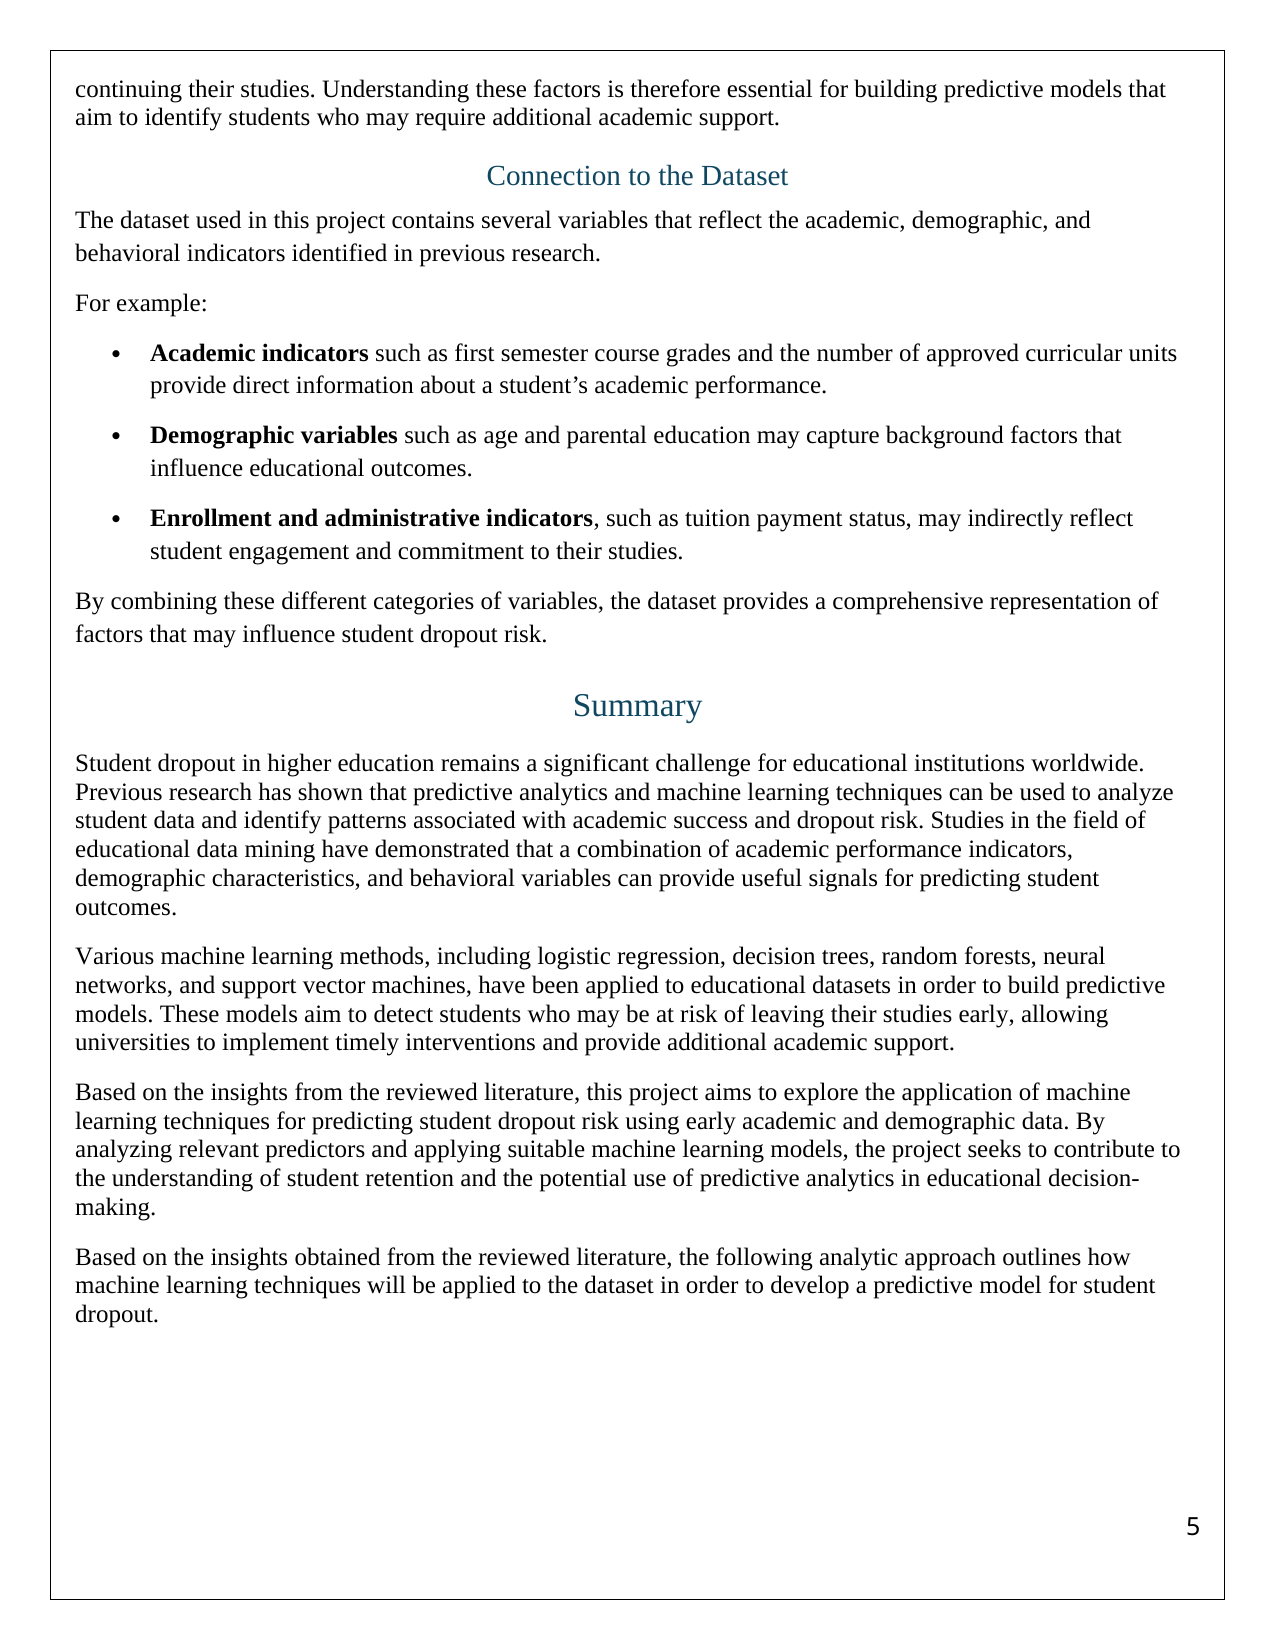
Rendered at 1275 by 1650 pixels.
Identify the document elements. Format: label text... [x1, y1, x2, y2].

text By combining these different categories of variables, the dataset provides a comprehensive representation of factors that may influence student dropout risk. [75, 586, 1200, 647]
text The dataset used in this project contains several variables that reflect the academic, demographic, and behavioral indicators identified in previous research. [75, 205, 1200, 267]
list Academic indicators such as first semester course grades and the number of approved curricular units provide direct information about a student’s academic performance. [112, 338, 1200, 399]
text Student dropout in higher education remains a significant challenge for educational institutions worldwide. Previous research has shown that predictive analytics and machine learning techniques can be used to analyze student data and identify patterns associated with academic success and dropout risk. Studies in the field of educational data mining have demonstrated that a combination of academic performance indicators, demographic characteristics, and behavioral variables can provide useful signals for predicting student outcomes. [75, 748, 1200, 920]
text Based on the insights from the reviewed literature, this project aims to explore the application of machine learning techniques for predicting student dropout risk using early academic and demographic data. By analyzing relevant predictors and applying suitable machine learning models, the project seeks to contribute to the understanding of student retention and the potential use of predictive analytics in educational decision-making. [75, 1077, 1200, 1221]
text Various machine learning methods, including logistic regression, decision trees, random forests, neural networks, and support vector machines, have been applied to educational datasets in order to build predictive models. These models aim to detect students who may be at risk of leaving their studies early, allowing universities to implement timely interventions and provide additional academic support. [75, 941, 1200, 1056]
text continuing their studies. Understanding these factors is therefore essential for building predictive models that aim to identify students who may require additional academic support. [75, 74, 1200, 131]
text Based on the insights obtained from the reviewed literature, the following analytic approach outlines how machine learning techniques will be applied to the dataset in order to develop a predictive model for student dropout. [75, 1242, 1200, 1328]
subtitle Summary [75, 685, 1200, 723]
list Demographic variables such as age and parental education may capture background factors that influence educational outcomes. [112, 420, 1200, 482]
list Enrollment and administrative indicators, such as tuition payment status, may indirectly reflect student engagement and commitment to their studies. [112, 503, 1200, 565]
subtitle Connection to the Dataset [75, 158, 1200, 192]
text For example: [75, 288, 1200, 317]
